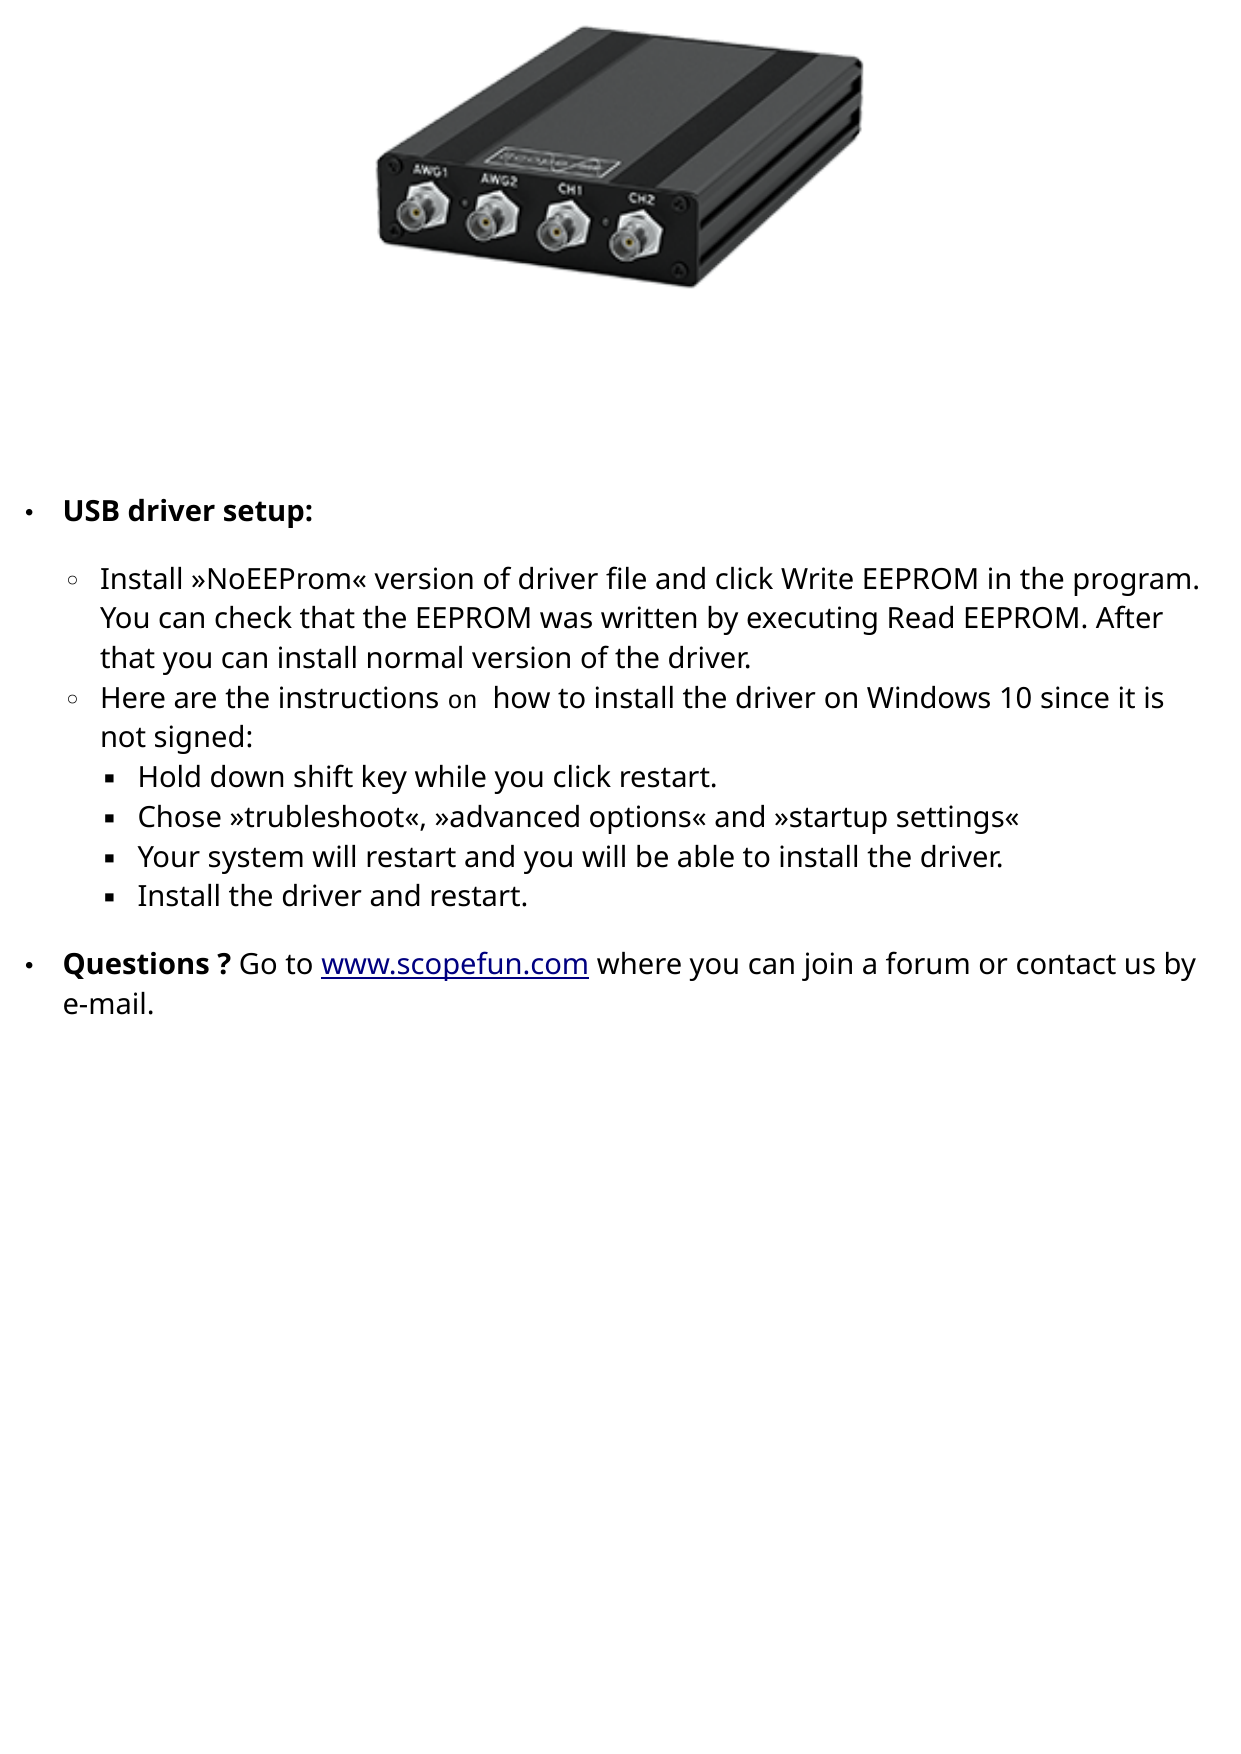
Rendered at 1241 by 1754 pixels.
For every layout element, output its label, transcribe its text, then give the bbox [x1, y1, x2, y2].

picture [420, 24, 821, 291]
list Chose »trubleshoot«, »advanced options« and »startup settings« [100, 796, 1215, 836]
list Here are the instructions on how to install the driver on Windows 10 since it is not signed: [62, 677, 1215, 756]
list Your system will restart and you will be able to install the driver. [100, 836, 1215, 876]
list Install »NoEEProm« version of driver file and click Write EEPROM in the program. You can check that the EEPROM was written by executing Read EEPROM. After that you can install normal version of the driver. [62, 558, 1215, 677]
list Install the driver and restart. [100, 876, 1215, 915]
list Questions ? Go to www.scopefun.com where you can join a forum or contact us by e-mail. [25, 943, 1215, 1023]
list USB driver setup: [25, 490, 1215, 530]
list Hold down shift key while you click restart. [100, 756, 1215, 796]
